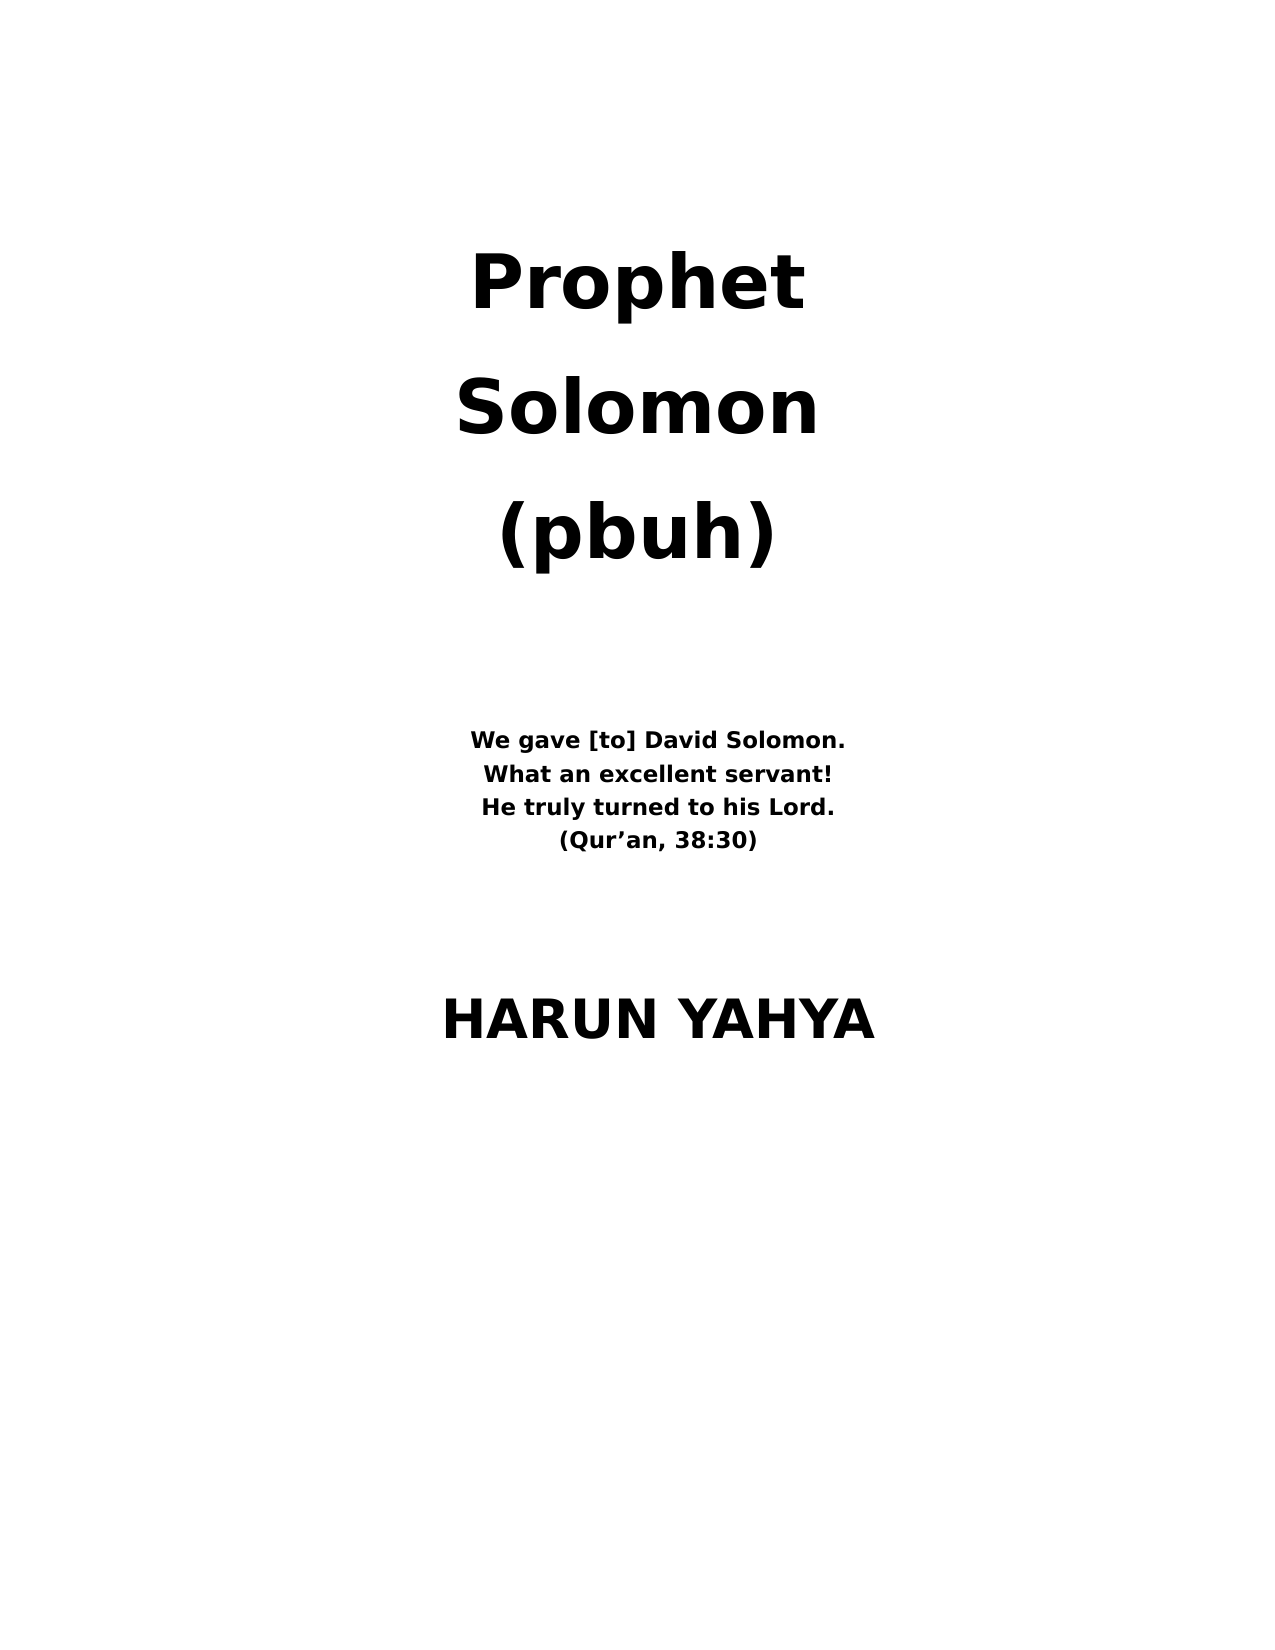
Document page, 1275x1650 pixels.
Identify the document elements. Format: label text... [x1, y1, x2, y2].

text He truly turned to his Lord. [112, 789, 1145, 822]
title Prophet [112, 239, 1162, 327]
text What an excellent servant! [112, 755, 1145, 789]
title Solomon [112, 364, 1162, 451]
title (pbuh) [112, 489, 1162, 576]
text (Qur’an, 38:30) [112, 822, 1145, 855]
text We gave [to] David Solomon. [112, 722, 1145, 755]
subtitle HARUN YAHYA [112, 989, 1145, 1052]
